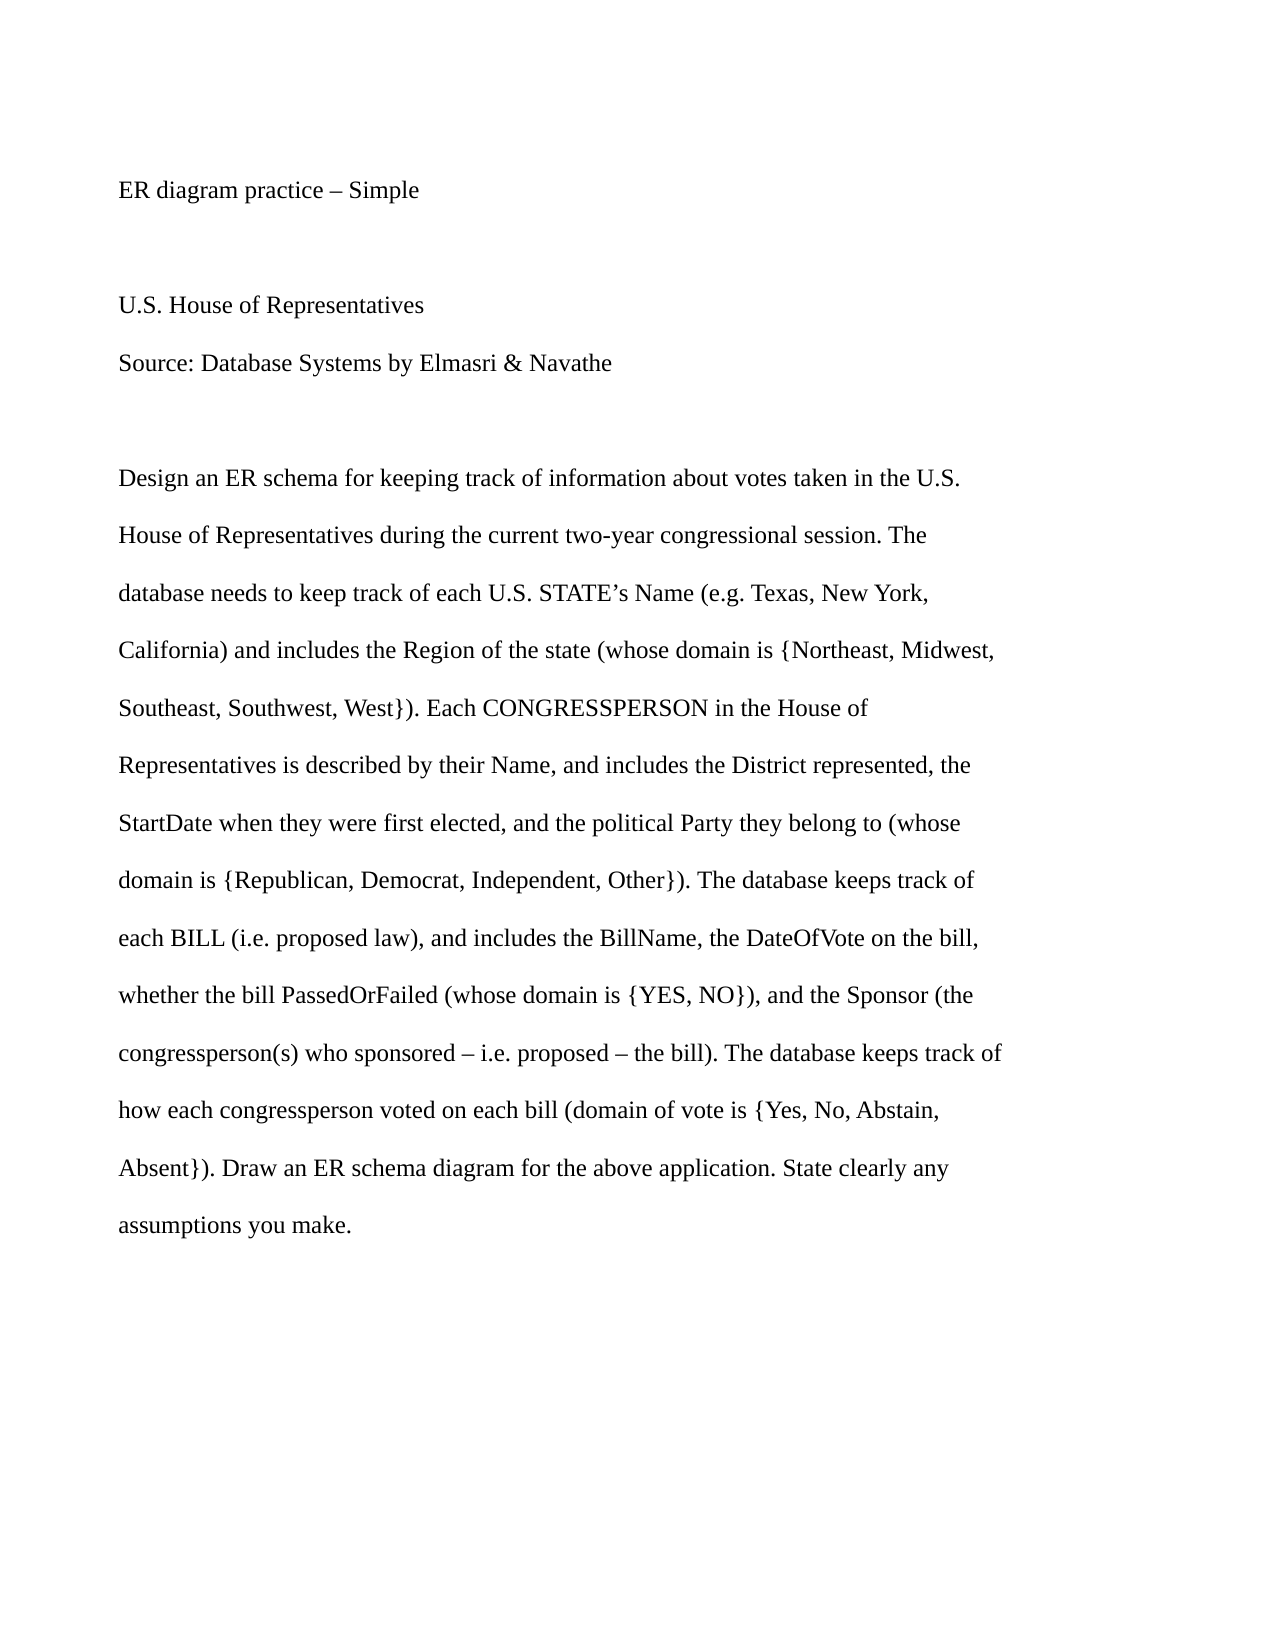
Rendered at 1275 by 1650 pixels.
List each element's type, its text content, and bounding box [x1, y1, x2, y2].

text House of Representatives during the current two-year congressional session. The [118, 521, 1157, 549]
text U.S. House of Representatives [118, 291, 1157, 319]
text congressperson(s) who sponsored – i.e. proposed – the bill). The database keeps track of [118, 1038, 1157, 1067]
text Source: Database Systems by Elmasri & Navathe [118, 348, 1157, 377]
text California) and includes the Region of the state (whose domain is {Northeast, Midwest, [118, 636, 1157, 664]
text Absent}). Draw an ER schema diagram for the above application. State clearly any [118, 1153, 1157, 1182]
text database needs to keep track of each U.S. STATE’s Name (e.g. Texas, New York, [118, 578, 1157, 607]
text ER diagram practice – Simple [118, 176, 1157, 204]
text Design an ER schema for keeping track of information about votes taken in the U.S. [118, 463, 1157, 492]
text whether the bill PassedOrFailed (whose domain is {YES, NO}), and the Sponsor (the [118, 981, 1157, 1009]
text Southeast, Southwest, West}). Each CONGRESSPERSON in the House of [118, 693, 1157, 722]
text each BILL (i.e. proposed law), and includes the BillName, the DateOfVote on the bill, [118, 923, 1157, 952]
text StartDate when they were first elected, and the political Party they belong to (whose [118, 808, 1157, 837]
text assumptions you make. [118, 1211, 1157, 1239]
text how each congressperson voted on each bill (domain of vote is {Yes, No, Abstain, [118, 1096, 1157, 1124]
text Representatives is described by their Name, and includes the District represented, the [118, 751, 1157, 779]
text domain is {Republican, Democrat, Independent, Other}). The database keeps track of [118, 866, 1157, 894]
